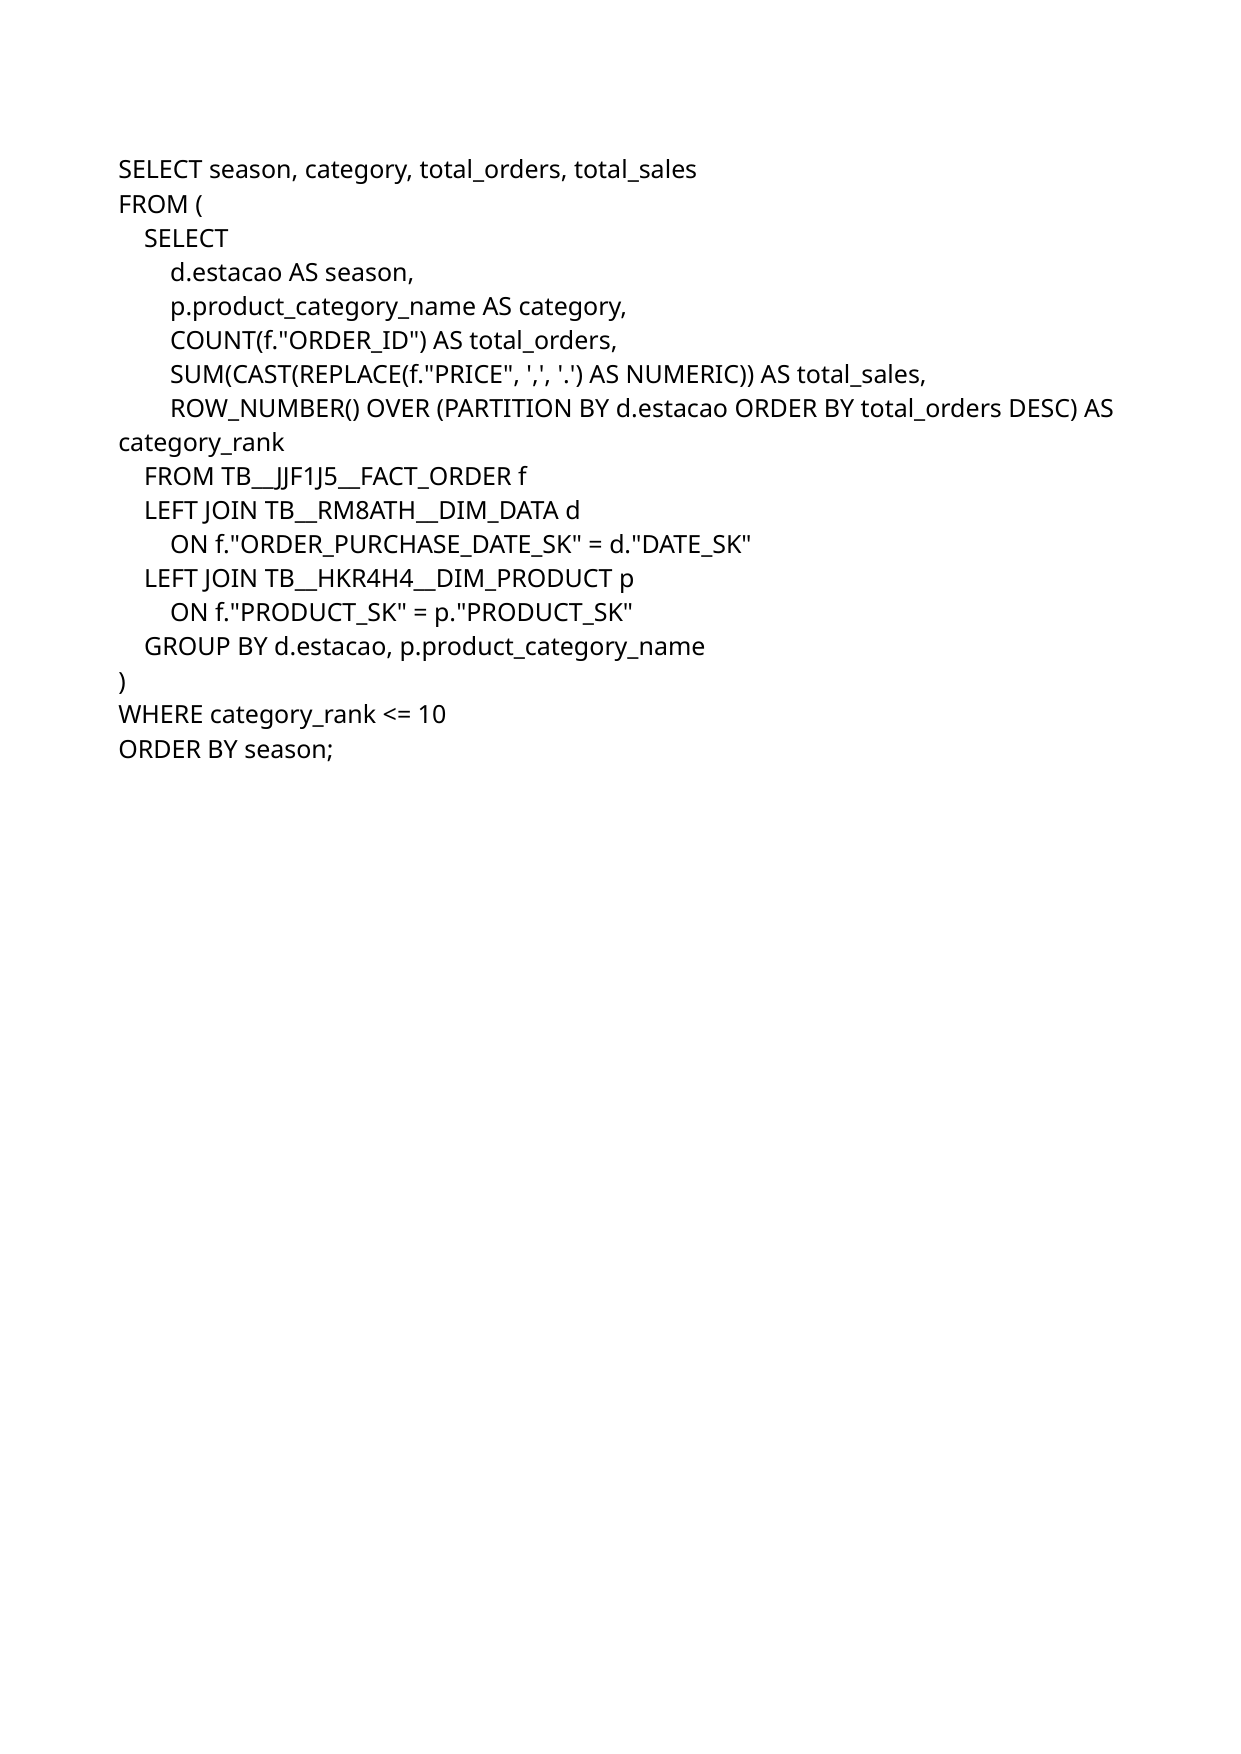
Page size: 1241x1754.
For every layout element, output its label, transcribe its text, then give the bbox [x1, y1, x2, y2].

text ON f."PRODUCT_SK" = p."PRODUCT_SK" [118, 595, 1122, 629]
text FROM ( [118, 186, 1122, 220]
text GROUP BY d.estacao, p.product_category_name [118, 629, 1122, 663]
text FROM TB__JJF1J5__FACT_ORDER f [118, 459, 1122, 493]
text LEFT JOIN TB__RM8ATH__DIM_DATA d [118, 493, 1122, 527]
text ) [118, 663, 1122, 697]
text d.estacao AS season, [118, 254, 1122, 288]
text SELECT season, category, total_orders, total_sales [118, 118, 1122, 186]
text LEFT JOIN TB__HKR4H4__DIM_PRODUCT p [118, 561, 1122, 595]
text SUM(CAST(REPLACE(f."PRICE", ',', '.') AS NUMERIC)) AS total_sales, [118, 357, 1122, 391]
text ROW_NUMBER() OVER (PARTITION BY d.estacao ORDER BY total_orders DESC) AS category_rank [118, 391, 1122, 459]
text WHERE category_rank <= 10 [118, 697, 1122, 731]
text COUNT(f."ORDER_ID") AS total_orders, [118, 322, 1122, 357]
text SELECT [118, 220, 1122, 254]
text ORDER BY season; [118, 731, 1122, 765]
text ON f."ORDER_PURCHASE_DATE_SK" = d."DATE_SK" [118, 527, 1122, 561]
text p.product_category_name AS category, [118, 288, 1122, 322]
